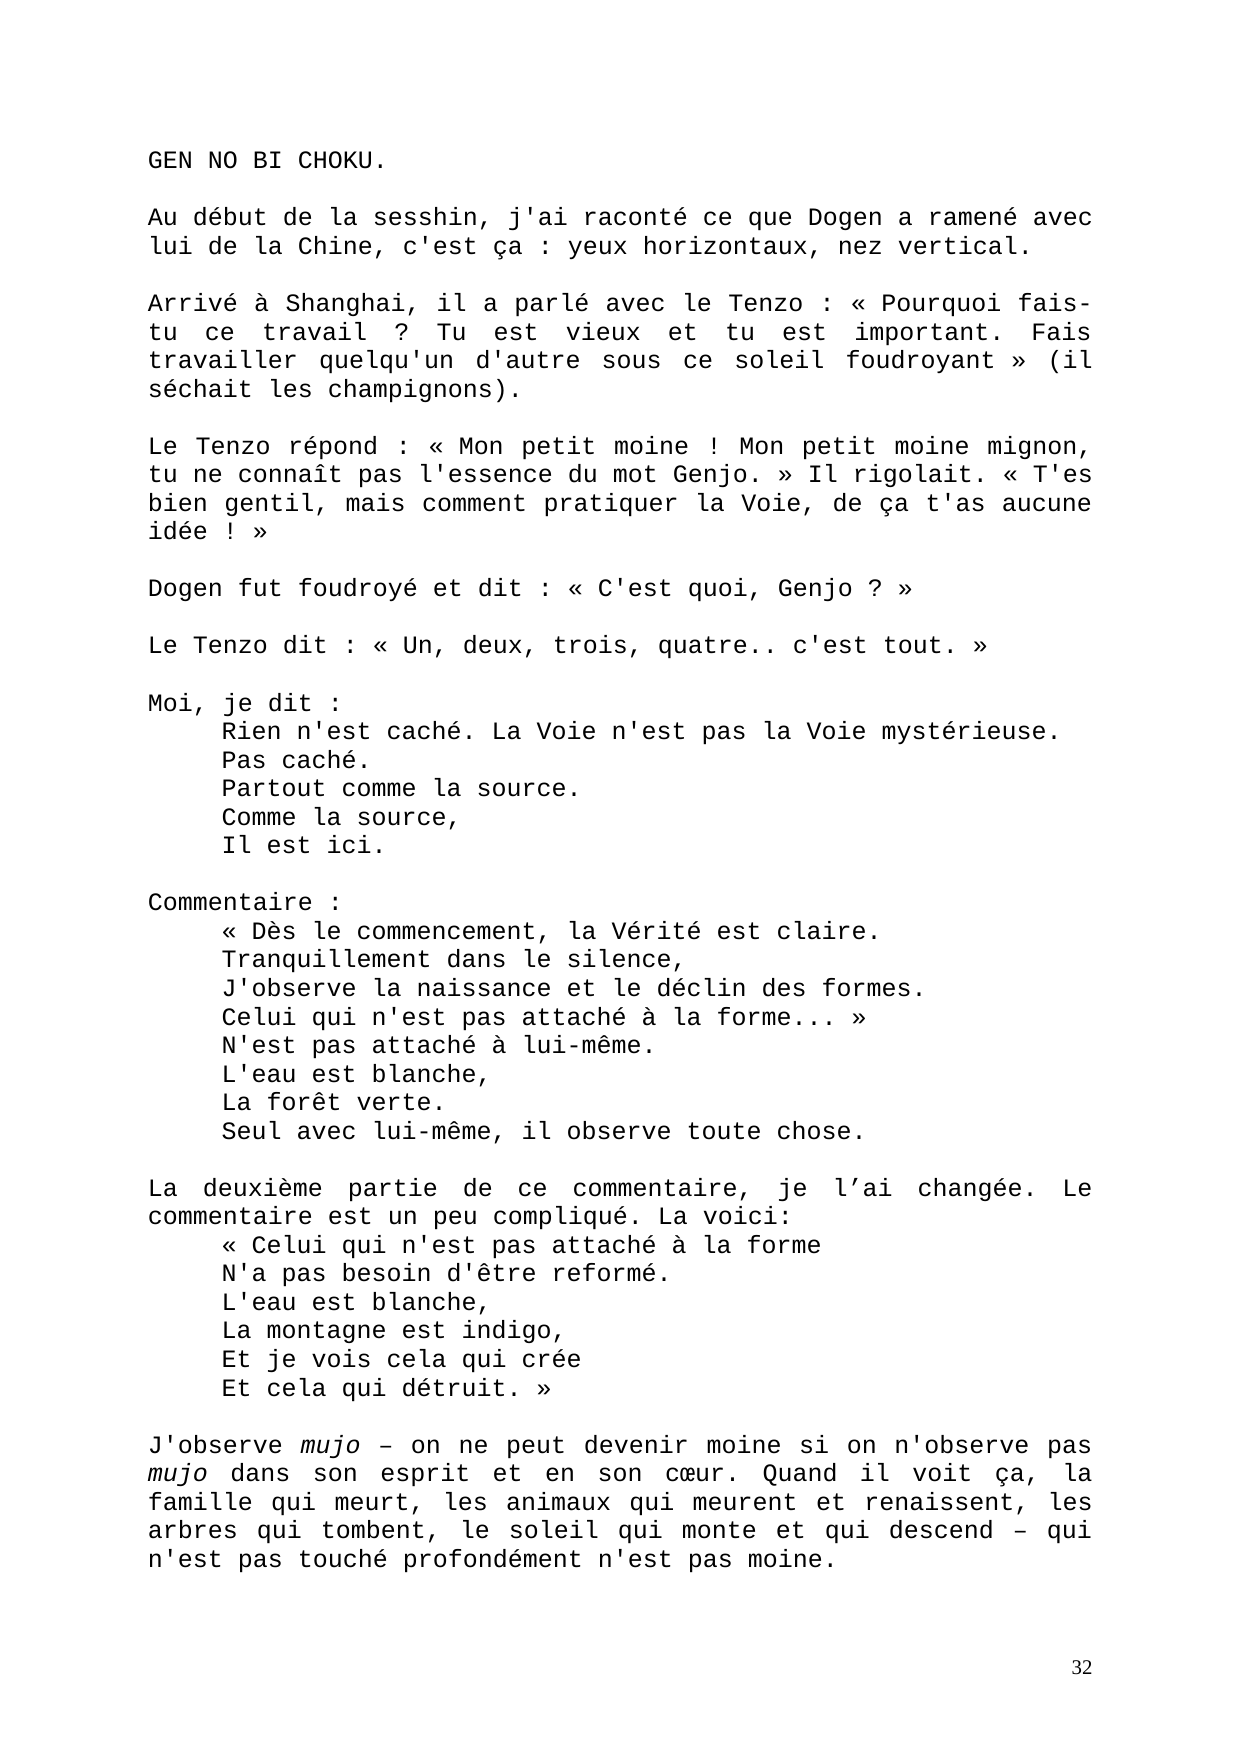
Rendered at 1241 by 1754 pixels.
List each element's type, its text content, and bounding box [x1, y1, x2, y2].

text Seul avec lui-même, il observe toute chose. [148, 1118, 1093, 1147]
text Comme la source, [148, 804, 1093, 833]
text Et cela qui détruit. » [148, 1375, 1093, 1403]
text L'eau est blanche, [148, 1061, 1093, 1089]
text Tranquillement dans le silence, [148, 947, 1093, 975]
text Pas caché. [148, 747, 1093, 776]
text La montagne est indigo, [148, 1318, 1093, 1346]
text N'est pas attaché à lui-même. [148, 1032, 1093, 1061]
text Partout comme la source. [148, 776, 1093, 804]
text Celui qui n'est pas attaché à la forme... » [148, 1004, 1093, 1032]
text Moi, je dit : [148, 690, 1093, 718]
text « Celui qui n'est pas attaché à la forme [148, 1232, 1093, 1261]
text La deuxième partie de ce commentaire, je l’ai changée. Le commentaire est un peu compliqué. La voici: [148, 1175, 1093, 1232]
text Le Tenzo répond : « Mon petit moine ! Mon petit moine mignon, tu ne connaît pas l'essence du mot Genjo. » Il rigolait. « T'es bien gentil, mais comment pratiquer la Voie, de ça t'as aucune idée ! » [148, 433, 1093, 547]
text J'observe mujo – on ne peut devenir moine si on n'observe pas mujo dans son esprit et en son cœur. Quand il voit ça, la famille qui meurt, les animaux qui meurent et renaissent, les arbres qui tombent, le soleil qui monte et qui descend – qui n'est pas touché profondément n'est pas moine. [148, 1432, 1093, 1575]
text N'a pas besoin d'être reformé. [148, 1261, 1093, 1289]
text Dogen fut foudroyé et dit : « C'est quoi, Genjo ? » [148, 576, 1093, 604]
text « Dès le commencement, la Vérité est claire. [148, 918, 1093, 947]
text J'observe la naissance et le déclin des formes. [148, 975, 1093, 1004]
text Et je vois cela qui crée [148, 1346, 1093, 1375]
text Arrivé à Shanghai, il a parlé avec le Tenzo : « Pourquoi fais-tu ce travail ? Tu est vieux et tu est important. Fais travailler quelqu'un d'autre sous ce soleil foudroyant » (il séchait les champignons). [148, 290, 1093, 404]
text La forêt verte. [148, 1089, 1093, 1118]
text Rien n'est caché. La Voie n'est pas la Voie mystérieuse. [148, 718, 1093, 747]
text L'eau est blanche, [148, 1289, 1093, 1318]
text Le Tenzo dit : « Un, deux, trois, quatre.. c'est tout. » [148, 633, 1093, 661]
text Commentaire : [148, 890, 1093, 918]
text Il est ici. [148, 833, 1093, 861]
text Au début de la sesshin, j'ai raconté ce que Dogen a ramené avec lui de la Chine, c'est ça : yeux horizontaux, nez vertical. [148, 205, 1093, 262]
text GEN NO BI CHOKU. [148, 148, 1093, 176]
